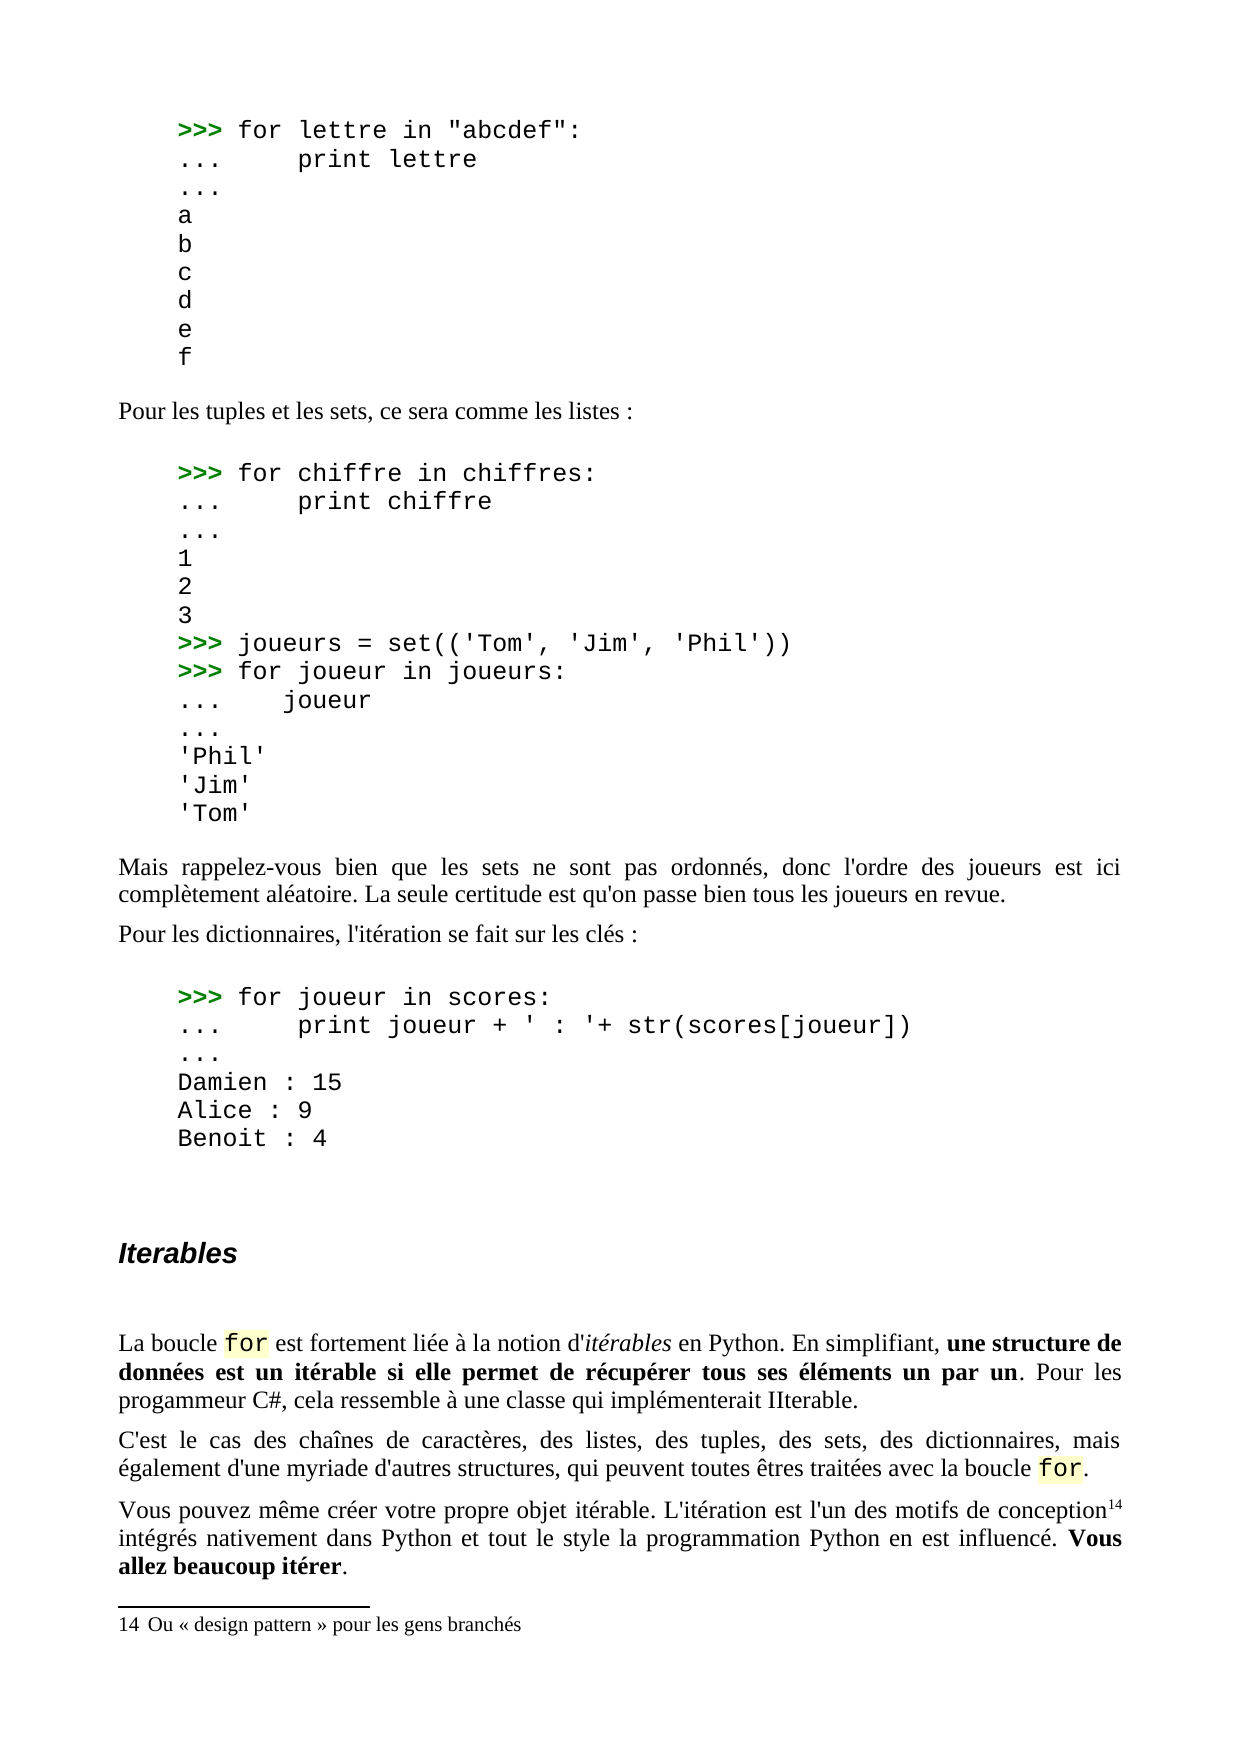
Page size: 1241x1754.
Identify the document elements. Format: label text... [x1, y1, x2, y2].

text >>> for chiffre in chiffres: ... print chiffre ... 1 2 3 >>> joueurs = set(('Tom', 'Jim', 'Phil')) >>> for joueur in joueurs: ... joueur ... 'Phil' 'Jim' 'Tom' [177, 461, 1122, 829]
text Mais rappelez-vous bien que les sets ne sont pas ordonnés, donc l'ordre des joueurs est ici complètement aléatoire. La seule certitude est qu'on passe bien tous les joueurs en revue. [118, 853, 1122, 908]
text >>> for lettre in "abcdef": ... print lettre ... a b c d e f [177, 118, 1122, 373]
text Ou « design pattern » pour les gens branchés [118, 1613, 1122, 1636]
text >>> for joueur in scores: ... print joueur + ' : '+ str(scores[joueur]) ... Damien : 15 Alice : 9 Benoit : 4 [177, 984, 1122, 1154]
text La boucle for est fortement liée à la notion d'itérables en Python. En simplifiant, une structure de données est un itérable si elle permet de récupérer tous ses éléments un par un. Pour les progammeur C#, cela ressemble à une classe qui implémenterait IIterable. [118, 1329, 1122, 1414]
subtitle Iterables [118, 1237, 1122, 1270]
text Vous pouvez même créer votre propre objet itérable. L'itération est l'un des motifs de conception intégrés nativement dans Python et tout le style la programmation Python en est influencé. Vous allez beaucoup itérer. [118, 1496, 1122, 1579]
text Pour les dictionnaires, l'itération se fait sur les clés : [118, 921, 1122, 948]
text C'est le cas des chaînes de caractères, des listes, des tuples, des sets, des dictionnaires, mais également d'une myriade d'autres structures, qui peuvent toutes êtres traitées avec la boucle for. [118, 1426, 1122, 1484]
text Pour les tuples et les sets, ce sera comme les listes : [118, 397, 1122, 424]
